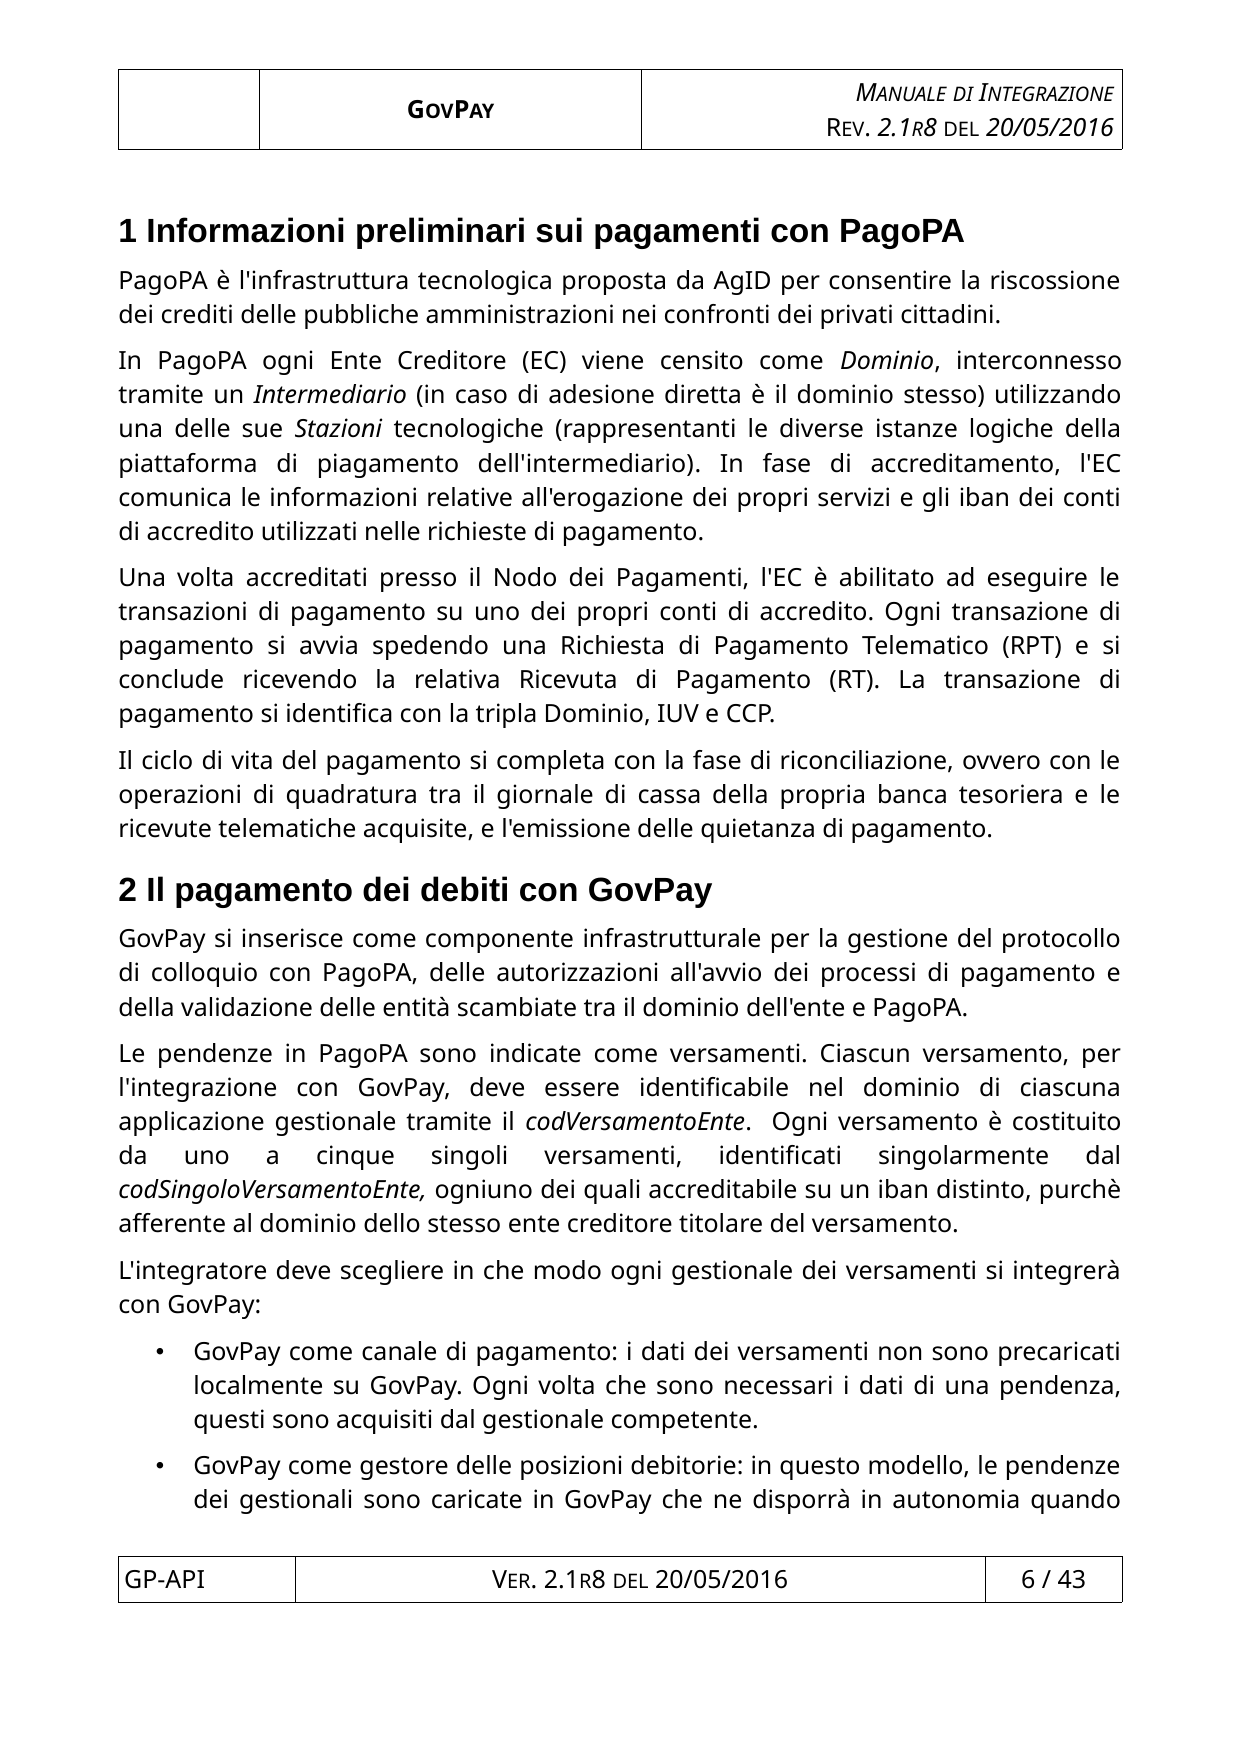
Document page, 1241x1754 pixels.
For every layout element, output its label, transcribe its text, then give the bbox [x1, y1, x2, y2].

text Le pendenze in PagoPA sono indicate come versamenti. Ciascun versamento, per l'integrazione con GovPay, deve essere identificabile nel dominio di ciascuna applicazione gestionale tramite il codVersamentoEnte. Ogni versamento è costituito da uno a cinque singoli versamenti, identificati singolarmente dal codSingoloVersamentoEnte, ogniuno dei quali accreditabile su un iban distinto, purchè afferente al dominio dello stesso ente creditore titolare del versamento. [118, 1036, 1122, 1240]
subtitle Il pagamento dei debiti con GovPay [118, 870, 1122, 908]
text Una volta accreditati presso il Nodo dei Pagamenti, l'EC è abilitato ad eseguire le transazioni di pagamento su uno dei propri conti di accredito. Ogni transazione di pagamento si avvia spedendo una Richiesta di Pagamento Telematico (RPT) e si conclude ricevendo la relativa Ricevuta di Pagamento (RT). La transazione di pagamento si identifica con la tripla Dominio, IUV e CCP. [118, 560, 1122, 730]
text PagoPA è l'infrastruttura tecnologica proposta da AgID per consentire la riscossione dei crediti delle pubbliche amministrazioni nei confronti dei privati cittadini. [118, 262, 1122, 331]
list GovPay come gestore delle posizioni debitorie: in questo modello, le pendenze dei gestionali sono caricate in GovPay che ne disporrà in autonomia quando [156, 1448, 1122, 1516]
subtitle Informazioni preliminari sui pagamenti con PagoPA [118, 211, 1122, 250]
text In PagoPA ogni Ente Creditore (EC) viene censito come Dominio, interconnesso tramite un Intermediario (in caso di adesione diretta è il dominio stesso) utilizzando una delle sue Stazioni tecnologiche (rappresentanti le diverse istanze logiche della piattaforma di piagamento dell'intermediario). In fase di accreditamento, l'EC comunica le informazioni relative all'erogazione dei propri servizi e gli iban dei conti di accredito utilizzati nelle richieste di pagamento. [118, 343, 1122, 547]
text GovPay si inserisce come componente infrastrutturale per la gestione del protocollo di colloquio con PagoPA, delle autorizzazioni all'avvio dei processi di pagamento e della validazione delle entità scambiate tra il dominio dell'ente e PagoPA. [118, 921, 1122, 1023]
text L'integratore deve scegliere in che modo ogni gestionale dei versamenti si integrerà con GovPay: [118, 1253, 1122, 1321]
text Il ciclo di vita del pagamento si completa con la fase di riconciliazione, ovvero con le operazioni di quadratura tra il giornale di cassa della propria banca tesoriera e le ricevute telematiche acquisite, e l'emissione delle quietanza di pagamento. [118, 743, 1122, 845]
list GovPay come canale di pagamento: i dati dei versamenti non sono precaricati localmente su GovPay. Ogni volta che sono necessari i dati di una pendenza, questi sono acquisiti dal gestionale competente. [156, 1333, 1122, 1435]
